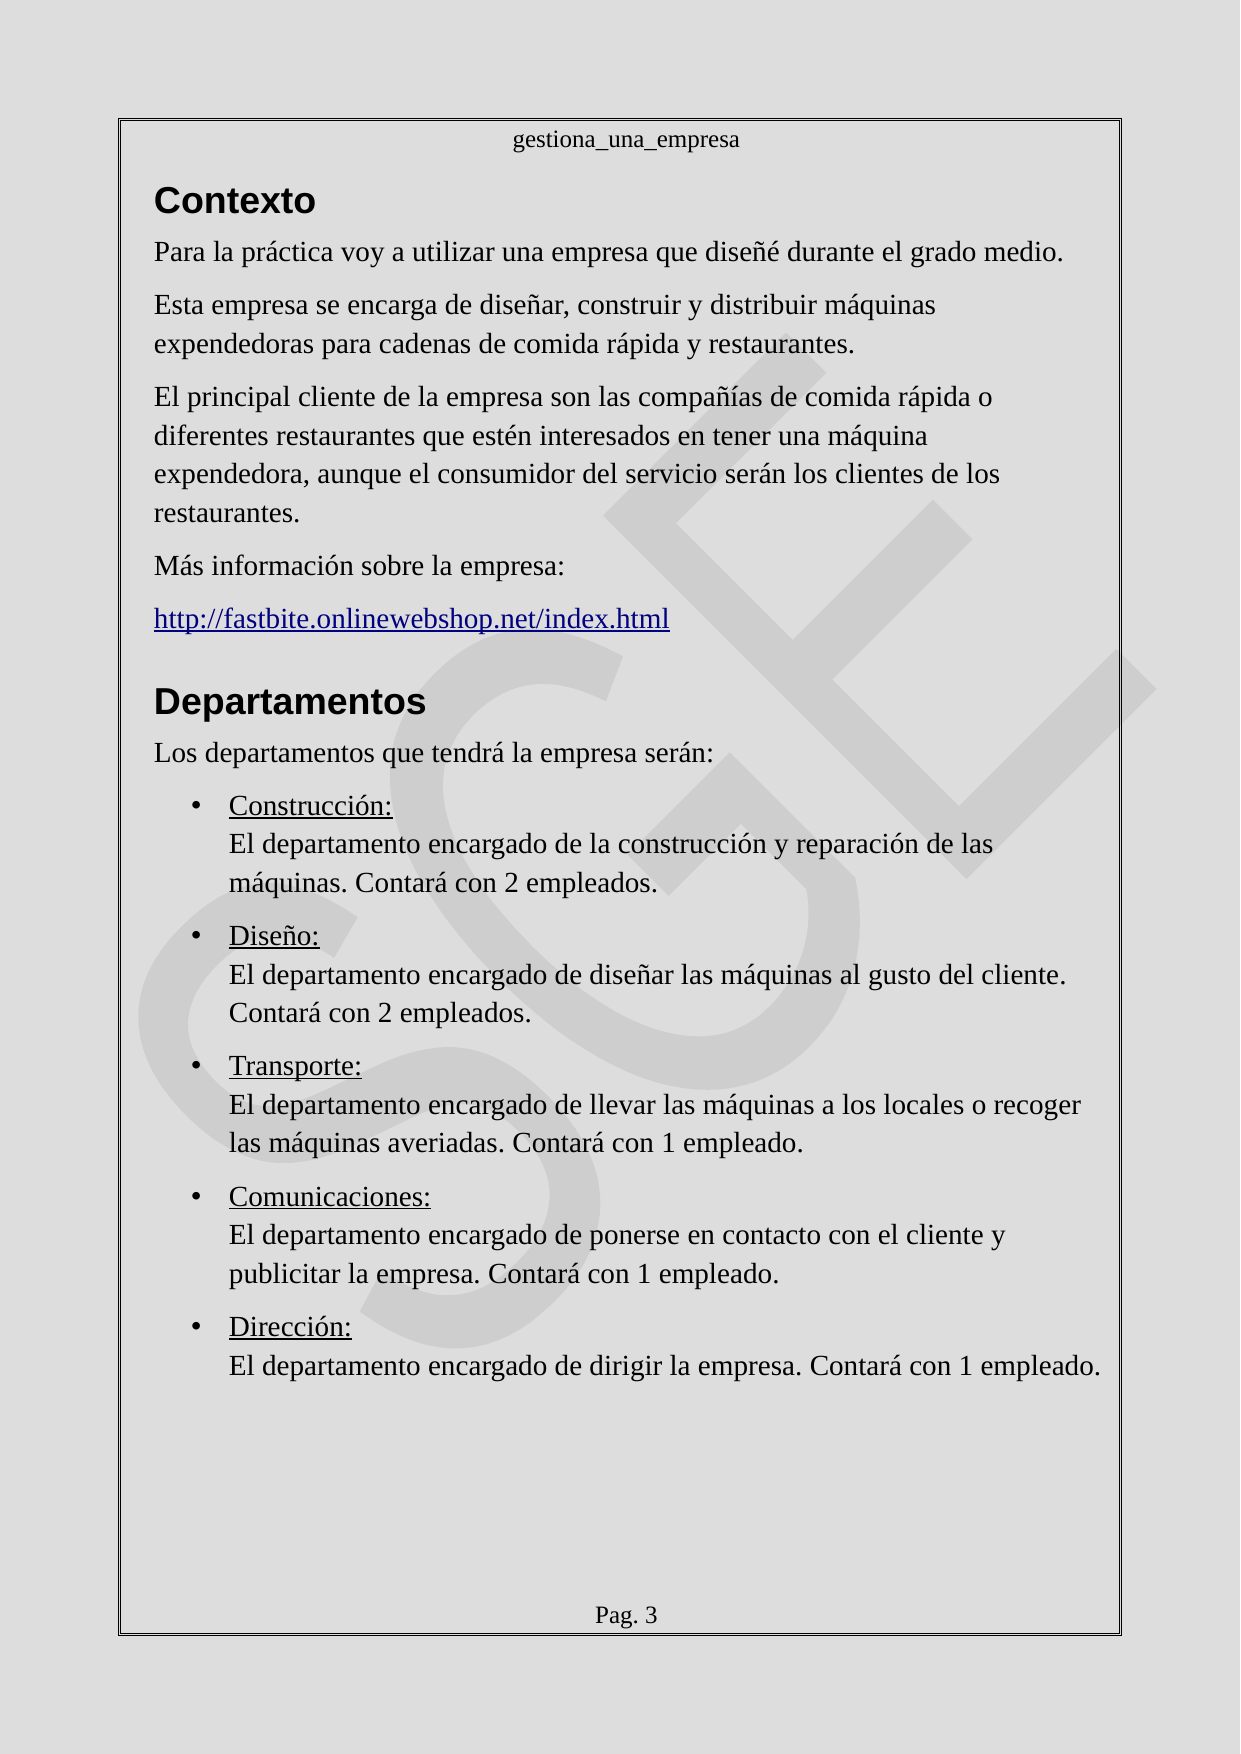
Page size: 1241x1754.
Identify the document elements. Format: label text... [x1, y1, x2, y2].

subtitle Departamentos [154, 679, 428, 722]
list Transporte: El departamento encargado de llevar las máquinas a los locales o recoger las máquinas averiadas. Contará con 1 empleado. [469, 1048, 1116, 1159]
text Los departamentos que tendrá la empresa serán: [445, 735, 854, 768]
list Construcción: El departamento encargado de la construcción y reparación de las máquinas. Contará con 2 empleados. [443, 788, 807, 898]
text [702, 548, 883, 581]
list Comunicaciones: El departamento encargado de ponerse en contacto con el cliente y publicitar la empresa. Contará con 1 empleado. [191, 1179, 549, 1289]
text El principal cliente de la empresa son las compañías de comida rápida o diferentes restaurantes que estén interesados en tener una máquina expendedora, aunque el consumidor del servicio serán los clientes de los restaurantes. [154, 379, 738, 528]
list Dirección: El departamento encargado de dirigir la empresa. Contará con 1 empleado. [191, 1309, 1116, 1381]
list Transporte: El departamento encargado de llevar las máquinas a los locales o recoger las máquinas averiadas. Contará con 1 empleado. [194, 1048, 427, 1106]
text http://fastbite.onlinewebshop.net/index.html [154, 601, 720, 634]
text [932, 548, 1087, 581]
list Comunicaciones: El departamento encargado de ponerse en contacto con el cliente y publicitar la empresa. Contará con 1 empleado. [567, 1179, 1116, 1289]
text [755, 601, 830, 634]
list Transporte: El departamento encargado de llevar las máquinas a los locales o recoger las máquinas averiadas. Contará con 1 empleado. [320, 1104, 539, 1159]
text Más información sobre la empresa: [154, 548, 667, 581]
list Construcción: El departamento encargado de la construcción y reparación de las máquinas. Contará con 2 empleados. [191, 788, 431, 898]
text Los departamentos que tendrá la empresa serán: [154, 735, 395, 768]
subtitle [469, 679, 808, 722]
list Diseño: El departamento encargado de diseñar las máquinas al gusto del cliente. Contará con 2 empleados. [826, 918, 1116, 1029]
text Para la práctica voy a utilizar una empresa que diseñé durante el grado medio. [154, 234, 1087, 268]
list Diseño: El departamento encargado de diseñar las máquinas al gusto del cliente. Contará con 2 empleados. [507, 918, 808, 1029]
text Esta empresa se encarga de diseñar, construir y distribuir máquinas expendedoras para cadenas de comida rápida y restaurantes. [154, 287, 1087, 359]
list Diseño: El departamento encargado de diseñar las máquinas al gusto del cliente. Contará con 2 empleados. [191, 918, 554, 1029]
text El principal cliente de la empresa son las compañías de comida rápida o diferentes restaurantes que estén interesados en tener una máquina expendedora, aunque el consumidor del servicio serán los clientes de los restaurantes. [677, 379, 1087, 528]
subtitle Contexto [154, 179, 1087, 222]
text [879, 601, 1087, 634]
subtitle [833, 679, 1085, 722]
text Los departamentos que tendrá la empresa serán: [889, 735, 1029, 768]
list Construcción: El departamento encargado de la construcción y reparación de las máquinas. Contará con 2 empleados. [767, 788, 1116, 898]
